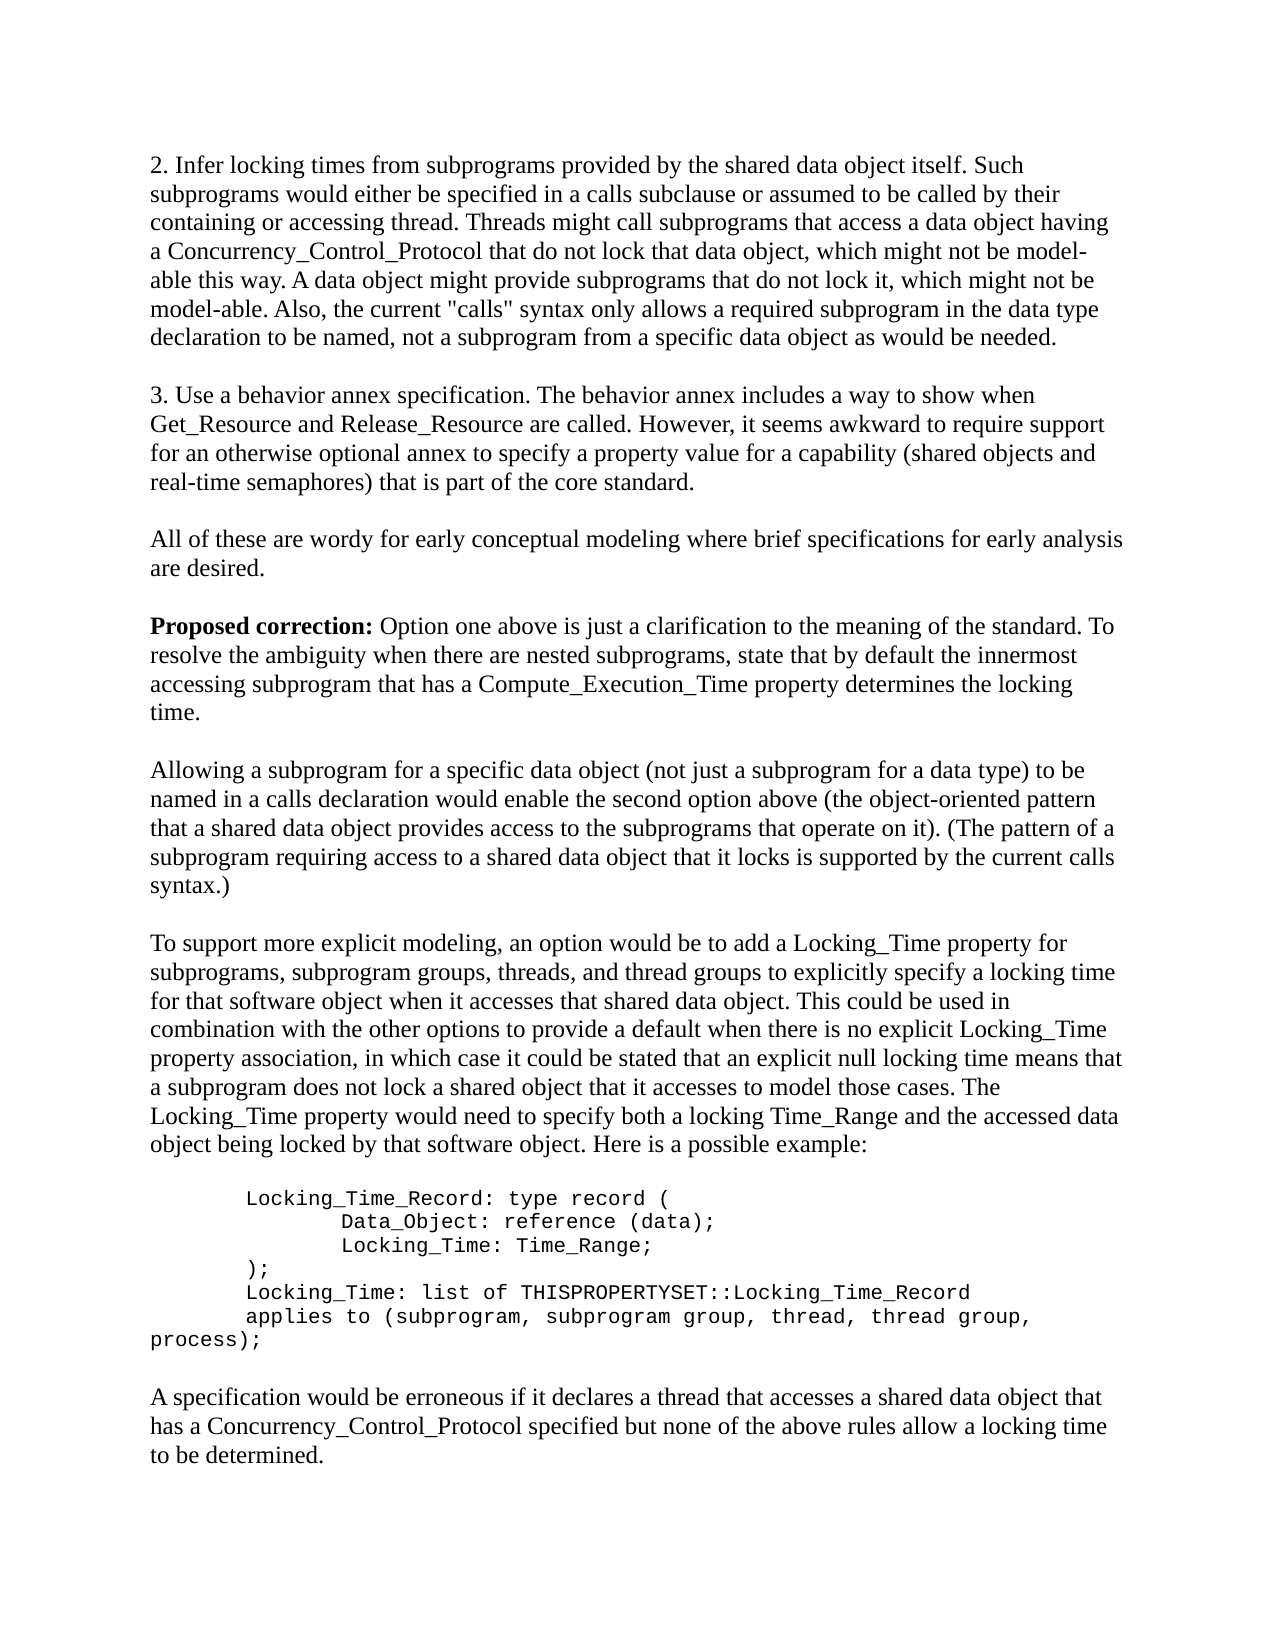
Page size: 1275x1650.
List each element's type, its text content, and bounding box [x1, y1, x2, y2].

text Locking_Time: Time_Range; [150, 1235, 1125, 1258]
text 2. Infer locking times from subprograms provided by the shared data object itself. Such subprograms would either be specified in a calls subclause or assumed to be called by their containing or accessing thread. Threads might call subprograms that access a data object having a Concurrency_Control_Protocol that do not lock that data object, which might not be model-able this way. A data object might provide subprograms that do not lock it, which might not be model-able. Also, the current "calls" syntax only allows a required subprogram in the data type declaration to be named, not a subprogram from a specific data object as would be needed. [150, 150, 1125, 351]
text Data_Object: reference (data); [150, 1211, 1125, 1235]
text Allowing a subprogram for a specific data object (not just a subprogram for a data type) to be named in a calls declaration would enable the second option above (the object-oriented pattern that a shared data object provides access to the subprograms that operate on it). (The pattern of a subprogram requiring access to a shared data object that it locks is supported by the current calls syntax.) [150, 755, 1125, 899]
text Locking_Time: list of THISPROPERTYSET::Locking_Time_Record [150, 1282, 1125, 1306]
text To support more explicit modeling, an option would be to add a Locking_Time property for subprograms, subprogram groups, threads, and thread groups to explicitly specify a locking time for that software object when it accesses that shared data object. This could be used in combination with the other options to provide a default when there is no explicit Locking_Time property association, in which case it could be stated that an explicit null locking time means that a subprogram does not lock a shared object that it accesses to model those cases. The Locking_Time property would need to specify both a locking Time_Range and the accessed data object being locked by that software object. Here is a possible example: [150, 928, 1125, 1158]
text Proposed correction: Option one above is just a clarification to the meaning of the standard. To resolve the ambiguity when there are nested subprograms, state that by default the innermost accessing subprogram that has a Compute_Execution_Time property determines the locking time. [150, 611, 1125, 726]
text All of these are wordy for early conceptual modeling where brief specifications for early analysis are desired. [150, 524, 1125, 582]
text applies to (subprogram, subprogram group, thread, thread group, process); [150, 1306, 1125, 1353]
text Locking_Time_Record: type record ( [150, 1187, 1125, 1211]
text 3. Use a behavior annex specification. The behavior annex includes a way to show when Get_Resource and Release_Resource are called. However, it seems awkward to require support for an otherwise optional annex to specify a property value for a capability (shared objects and real-time semaphores) that is part of the core standard. [150, 380, 1125, 495]
text ); [150, 1258, 1125, 1282]
text A specification would be erroneous if it declares a thread that accesses a shared data object that has a Concurrency_Control_Protocol specified but none of the above rules allow a locking time to be determined. [150, 1382, 1125, 1468]
